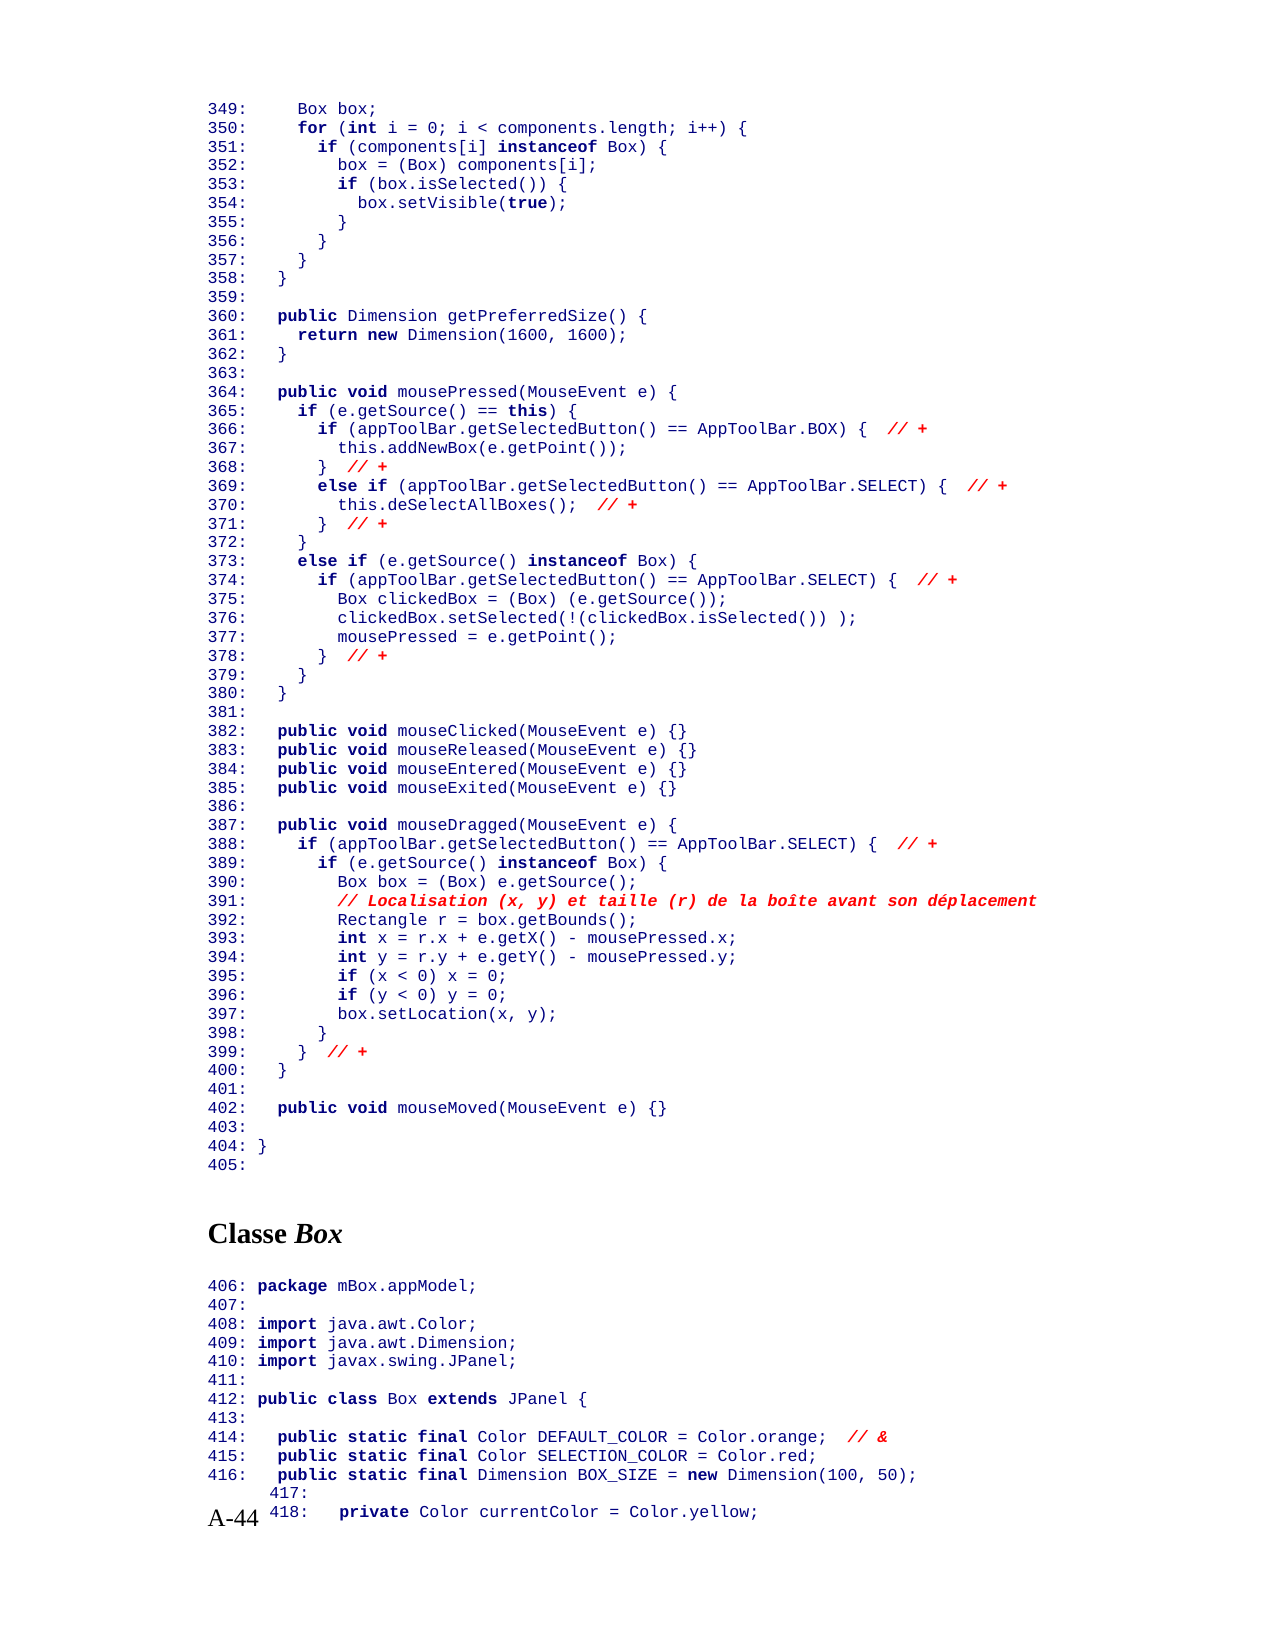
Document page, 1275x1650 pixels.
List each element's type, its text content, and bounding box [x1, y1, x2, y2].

text 401: [207, 1081, 1156, 1100]
text 353: if (box.isSelected()) { [207, 176, 1156, 195]
text 390: Box box = (Box) e.getSource(); [207, 873, 1156, 892]
text 378: } // + [207, 647, 1156, 666]
text 362: } [207, 346, 1156, 364]
text 386: [207, 798, 1156, 817]
text 396: if (y < 0) y = 0; [207, 987, 1156, 1005]
text 403: [207, 1118, 1156, 1137]
text 412: public class Box extends JPanel { [207, 1391, 1156, 1409]
text 402: public void mouseMoved(MouseEvent e) {} [207, 1100, 1156, 1118]
text 365: if (e.getSource() == this) { [207, 402, 1156, 421]
text 408: import java.awt.Color; [207, 1315, 1156, 1334]
text 411: [207, 1372, 1156, 1391]
text 380: } [207, 685, 1156, 704]
text 416: public static final Dimension BOX_SIZE = new Dimension(100, 50); [207, 1466, 1156, 1485]
text 400: } [207, 1062, 1156, 1081]
text 382: public void mouseClicked(MouseEvent e) {} [207, 723, 1156, 741]
text 368: } // + [207, 459, 1156, 477]
text 392: Rectangle r = box.getBounds(); [207, 911, 1156, 930]
text 385: public void mouseExited(MouseEvent e) {} [207, 779, 1156, 798]
text 351: if (components[i] instanceof Box) { [207, 138, 1156, 157]
text 384: public void mouseEntered(MouseEvent e) {} [207, 760, 1156, 779]
text 417: [207, 1485, 1156, 1504]
text 415: public static final Color SELECTION_COLOR = Color.red; [207, 1447, 1156, 1466]
text 369: else if (appToolBar.getSelectedButton() == AppToolBar.SELECT) { // + [207, 477, 1156, 496]
text 367: this.addNewBox(e.getPoint()); [207, 440, 1156, 459]
text 355: } [207, 213, 1156, 232]
text 389: if (e.getSource() instanceof Box) { [207, 854, 1156, 873]
text 356: } [207, 232, 1156, 251]
text 375: Box clickedBox = (Box) (e.getSource()); [207, 591, 1156, 609]
text 394: int y = r.y + e.getY() - mousePressed.y; [207, 949, 1156, 968]
text 372: } [207, 534, 1156, 553]
text 370: this.deSelectAllBoxes(); // + [207, 496, 1156, 515]
text 364: public void mousePressed(MouseEvent e) { [207, 383, 1156, 402]
text 377: mousePressed = e.getPoint(); [207, 628, 1156, 647]
text 352: box = (Box) components[i]; [207, 157, 1156, 176]
text 383: public void mouseReleased(MouseEvent e) {} [207, 741, 1156, 760]
text 354: box.setVisible(true); [207, 195, 1156, 213]
text 395: if (x < 0) x = 0; [207, 968, 1156, 987]
text 387: public void mouseDragged(MouseEvent e) { [207, 817, 1156, 836]
text 418: private Color currentColor = Color.yellow; [207, 1504, 1156, 1523]
text 404: } [207, 1137, 1156, 1156]
text 358: } [207, 270, 1156, 289]
text Classe Box [207, 1218, 1156, 1250]
text 410: import javax.swing.JPanel; [207, 1353, 1156, 1372]
text 407: [207, 1296, 1156, 1315]
text 414: public static final Color DEFAULT_COLOR = Color.orange; // & [207, 1428, 1156, 1447]
text 381: [207, 704, 1156, 723]
text 363: [207, 364, 1156, 383]
text 393: int x = r.x + e.getX() - mousePressed.x; [207, 930, 1156, 949]
text 391: // Localisation (x, y) et taille (r) de la boîte avant son déplacement [207, 892, 1156, 911]
text 398: } [207, 1024, 1156, 1043]
text 373: else if (e.getSource() instanceof Box) { [207, 553, 1156, 572]
text 350: for (int i = 0; i < components.length; i++) { [207, 119, 1156, 138]
text 361: return new Dimension(1600, 1600); [207, 327, 1156, 346]
text 357: } [207, 251, 1156, 270]
text 359: [207, 289, 1156, 308]
text 374: if (appToolBar.getSelectedButton() == AppToolBar.SELECT) { // + [207, 572, 1156, 591]
text 349: Box box; [207, 100, 1156, 119]
text 388: if (appToolBar.getSelectedButton() == AppToolBar.SELECT) { // + [207, 836, 1156, 854]
text 376: clickedBox.setSelected(!(clickedBox.isSelected()) ); [207, 609, 1156, 628]
text 360: public Dimension getPreferredSize() { [207, 308, 1156, 327]
text 366: if (appToolBar.getSelectedButton() == AppToolBar.BOX) { // + [207, 421, 1156, 440]
text 406: package mBox.appModel; [207, 1278, 1156, 1296]
text 405: [207, 1156, 1156, 1175]
text 413: [207, 1409, 1156, 1428]
text 409: import java.awt.Dimension; [207, 1334, 1156, 1353]
text 379: } [207, 666, 1156, 685]
text 399: } // + [207, 1043, 1156, 1062]
text 371: } // + [207, 515, 1156, 534]
text 397: box.setLocation(x, y); [207, 1005, 1156, 1024]
